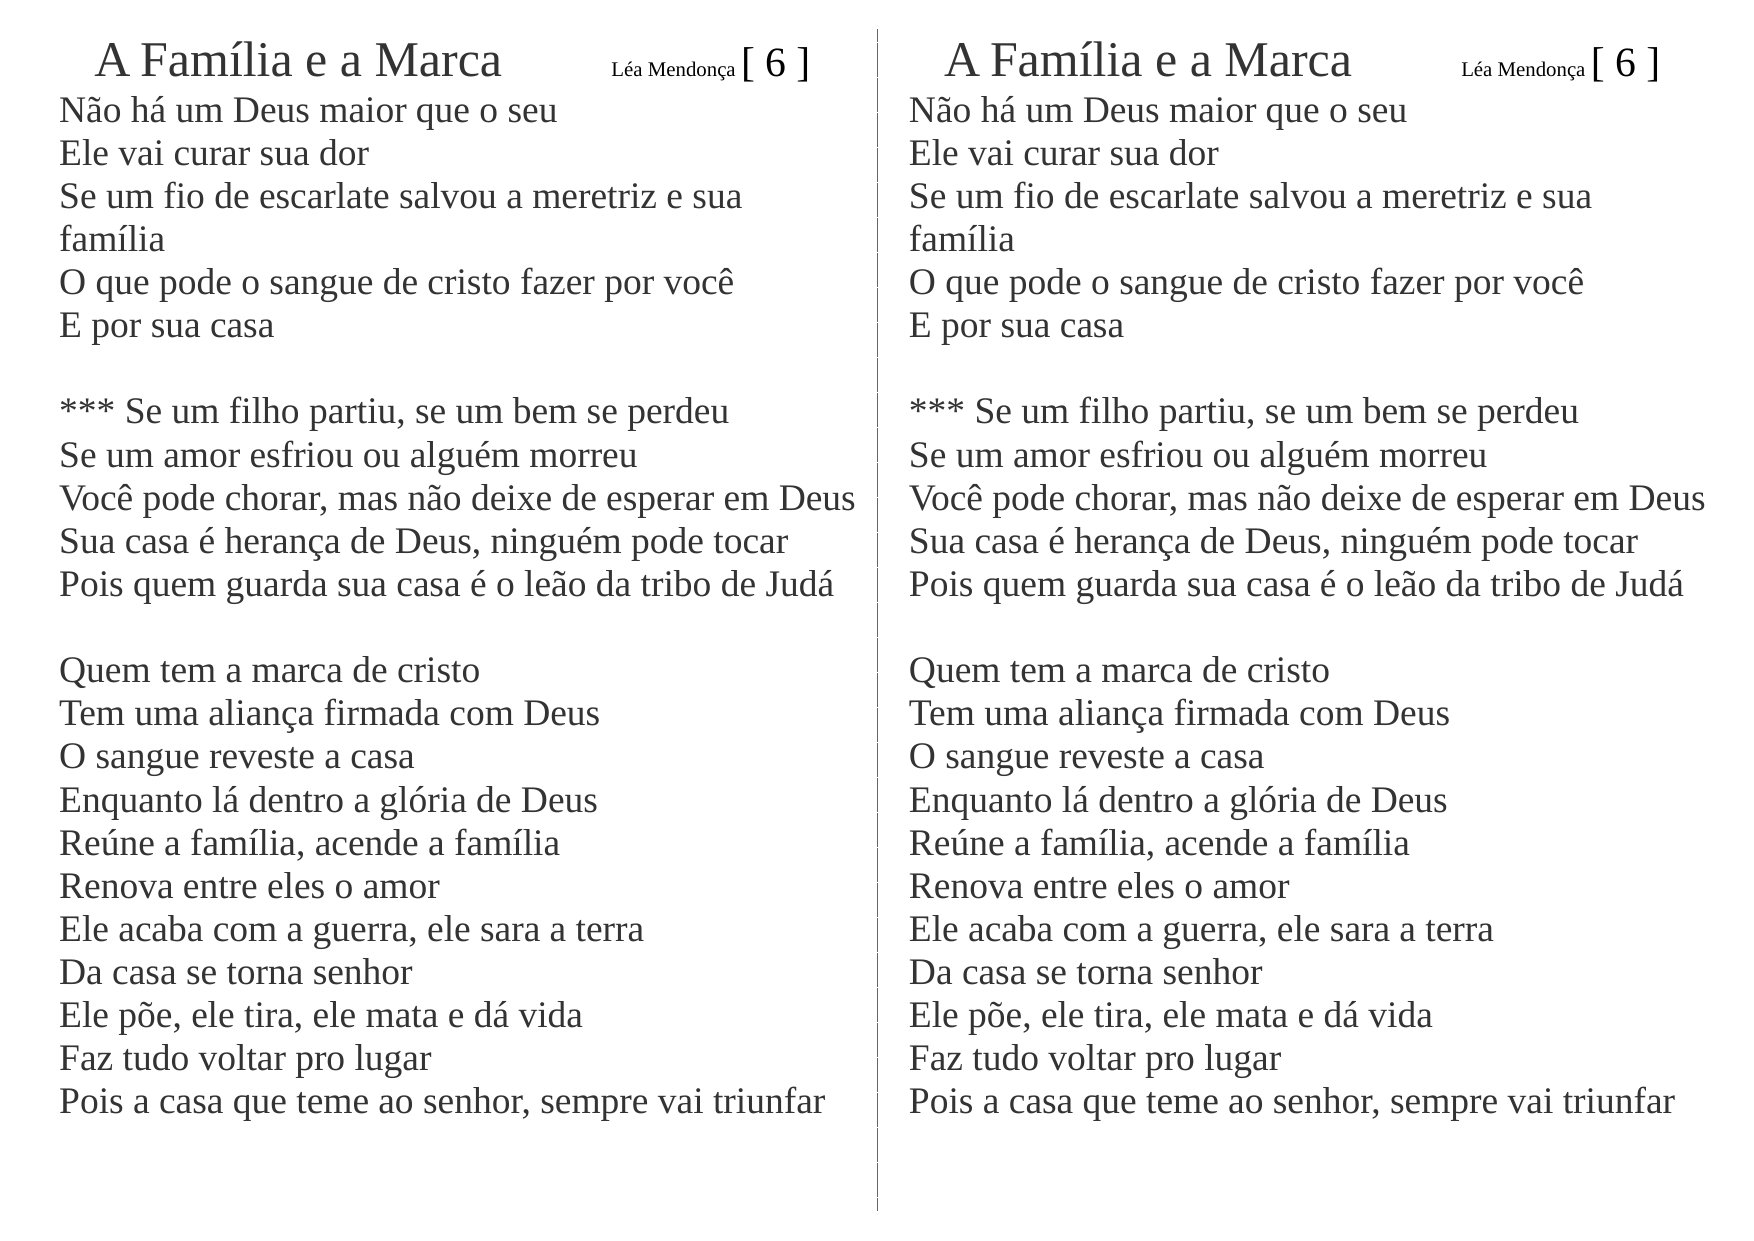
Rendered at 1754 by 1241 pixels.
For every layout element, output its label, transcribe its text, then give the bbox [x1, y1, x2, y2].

text Ele vai curar sua dor [59, 130, 875, 173]
text Você pode chorar, mas não deixe de esperar em Deus [909, 475, 1724, 518]
text Tem uma aliança firmada com Deus [59, 691, 875, 734]
text Pois quem guarda sua casa é o leão da tribo de Judá [59, 561, 875, 604]
text Faz tudo voltar pro lugar [909, 1036, 1724, 1079]
text Reúne a família, acende a família [59, 820, 875, 863]
text Enquanto lá dentro a glória de Deus [59, 777, 875, 820]
text Quem tem a marca de cristo [59, 648, 875, 691]
text Ele põe, ele tira, ele mata e dá vida [909, 993, 1724, 1036]
text Reúne a família, acende a família [909, 820, 1724, 863]
text Ele acaba com a guerra, ele sara a terra [59, 906, 875, 949]
text Da casa se torna senhor [59, 949, 875, 993]
text Renova entre eles o amor [909, 863, 1724, 906]
text Se um amor esfriou ou alguém morreu [909, 432, 1724, 475]
text Não há um Deus maior que o seu [59, 87, 875, 130]
text *** Se um filho partiu, se um bem se perdeu [59, 389, 875, 432]
text A Família e a Marca Léa Mendonça [ 6 ] [29, 29, 875, 87]
text Se um fio de escarlate salvou a meretriz e sua [59, 173, 875, 216]
text Tem uma aliança firmada com Deus [909, 691, 1724, 734]
text Faz tudo voltar pro lugar [59, 1036, 875, 1079]
text O que pode o sangue de cristo fazer por você [909, 259, 1724, 303]
text Sua casa é herança de Deus, ninguém pode tocar [59, 518, 875, 561]
text Da casa se torna senhor [909, 949, 1724, 993]
text Ele põe, ele tira, ele mata e dá vida [59, 993, 875, 1036]
text família [59, 216, 875, 259]
text Enquanto lá dentro a glória de Deus [909, 777, 1724, 820]
text Ele acaba com a guerra, ele sara a terra [909, 906, 1724, 949]
text Quem tem a marca de cristo [909, 648, 1724, 691]
text Se um fio de escarlate salvou a meretriz e sua família [909, 173, 1724, 259]
text Não há um Deus maior que o seu [909, 87, 1724, 130]
text Pois a casa que teme ao senhor, sempre vai triunfar [909, 1079, 1724, 1122]
text E por sua casa [909, 303, 1724, 346]
text O sangue reveste a casa [909, 734, 1724, 777]
text Pois a casa que teme ao senhor, sempre vai triunfar [59, 1079, 875, 1122]
text *** Se um filho partiu, se um bem se perdeu [909, 389, 1724, 432]
text Ele vai curar sua dor [909, 130, 1724, 173]
text Pois quem guarda sua casa é o leão da tribo de Judá [909, 561, 1724, 604]
text O sangue reveste a casa [59, 734, 875, 777]
text A Família e a Marca Léa Mendonça [ 6 ] [879, 29, 1724, 87]
text Se um amor esfriou ou alguém morreu [59, 432, 875, 475]
text Você pode chorar, mas não deixe de esperar em Deus [59, 475, 875, 518]
text O que pode o sangue de cristo fazer por você [59, 259, 875, 303]
text Renova entre eles o amor [59, 863, 875, 906]
text E por sua casa [59, 303, 875, 346]
text Sua casa é herança de Deus, ninguém pode tocar [909, 518, 1724, 561]
